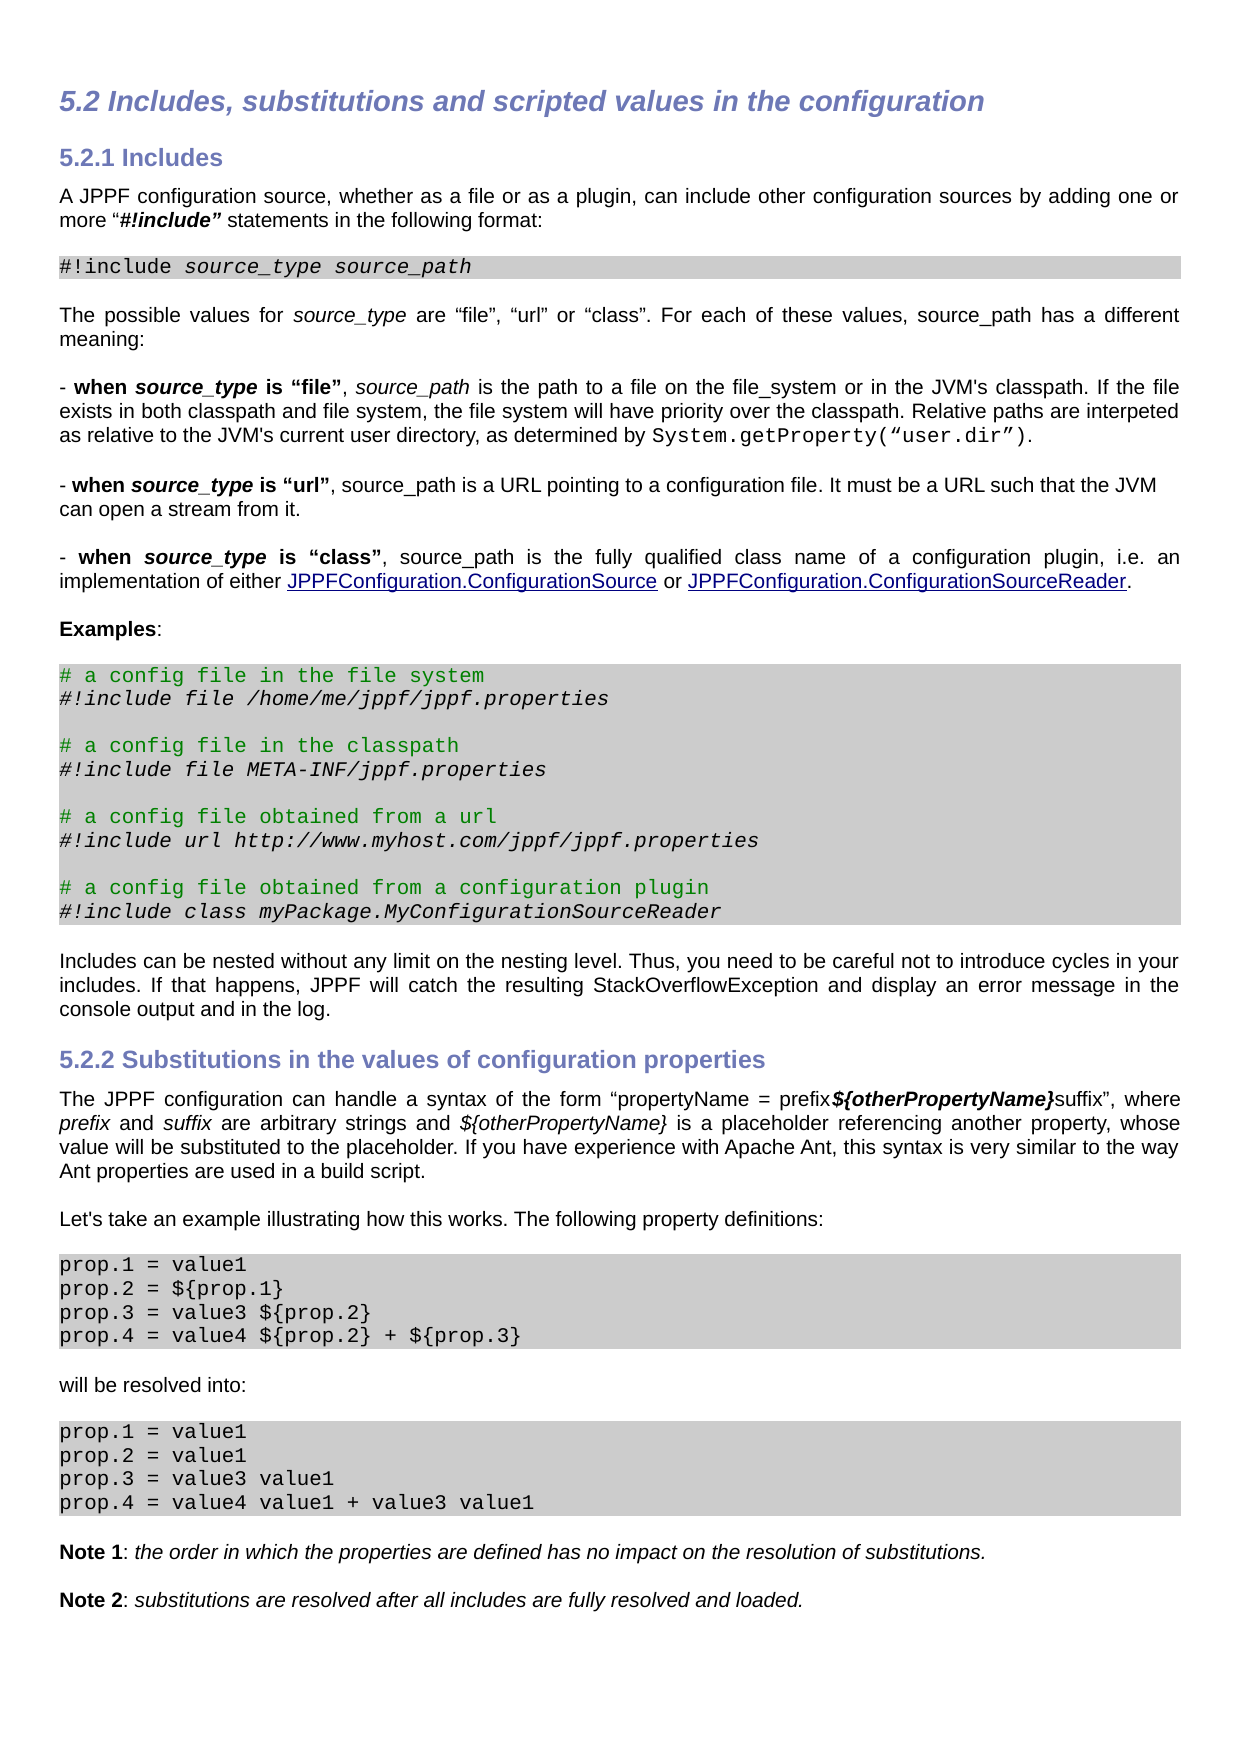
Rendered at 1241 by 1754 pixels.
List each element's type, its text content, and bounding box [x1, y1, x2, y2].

text #!include class myPackage.MyConfigurationSourceReader [59, 901, 1181, 925]
text prop.2 = ${prop.1} [59, 1278, 1181, 1302]
text prop.2 = value1 [59, 1444, 1181, 1468]
text prop.4 = value4 ${prop.2} + ${prop.3} [59, 1325, 1181, 1349]
text #!include source_type source_path [59, 256, 1181, 279]
text prop.1 = value1 [59, 1254, 1181, 1278]
text # a config file in the classpath [59, 736, 1181, 759]
text Note 2: substitutions are resolved after all includes are fully resolved and loaded. [59, 1587, 1181, 1611]
text #!include file META-INF/jppf.properties [59, 759, 1181, 783]
subtitle Substitutions in the values of configuration properties [59, 1046, 1181, 1074]
subtitle Includes, substitutions and scripted values in the configuration [59, 84, 1181, 118]
text - when source_type is “file”, source_path is the path to a file on the file_system or in the JVM's classpath. If the file exists in both classpath and file system, the file system will have priority over the classpath. Relative paths are interpeted as relative to the JVM's current user directory, as determined by System.getProperty(“user.dir”). [59, 375, 1181, 449]
text prop.4 = value4 value1 + value3 value1 [59, 1492, 1181, 1516]
text prop.3 = value3 ${prop.2} [59, 1302, 1181, 1325]
text prop.3 = value3 value1 [59, 1468, 1181, 1492]
text - when source_type is “class”, source_path is the fully qualified class name of a configuration plugin, i.e. an implementation of either JPPFConfiguration.ConfigurationSource or JPPFConfiguration.ConfigurationSourceReader. [59, 545, 1181, 593]
text The possible values for source_type are “file”, “url” or “class”. For each of these values, source_path has a different meaning: [59, 303, 1181, 351]
text Includes can be nested without any limit on the nesting level. Thus, you need to be careful not to introduce cycles in your includes. If that happens, JPPF will catch the resulting StackOverflowException and display an error message in the console output and in the log. [59, 949, 1181, 1021]
text - when source_type is “url”, source_path is a URL pointing to a configuration file. It must be a URL such that the JVM can open a stream from it. [59, 473, 1181, 521]
text The JPPF configuration can handle a syntax of the form “propertyName = prefix${otherPropertyName}suffix”, where prefix and suffix are arbitrary strings and ${otherPropertyName} is a placeholder referencing another property, whose value will be substituted to the placeholder. If you have experience with Apache Ant, this syntax is very similar to the way Ant properties are used in a build script. [59, 1087, 1181, 1183]
text # a config file obtained from a url [59, 806, 1181, 830]
text A JPPF configuration source, whether as a file or as a plugin, can include other configuration sources by adding one or more “#!include” statements in the following format: [59, 184, 1181, 232]
subtitle Includes [59, 143, 1181, 171]
text #!include url http://www.myhost.com/jppf/jppf.properties [59, 830, 1181, 854]
text Examples: [59, 617, 1181, 641]
text # a config file obtained from a configuration plugin [59, 877, 1181, 901]
text # a config file in the file system [59, 664, 1181, 688]
text will be resolved into: [59, 1373, 1181, 1397]
text Note 1: the order in which the properties are defined has no impact on the resolution of substitutions. [59, 1539, 1181, 1563]
text Let's take an example illustrating how this works. The following property definitions: [59, 1207, 1181, 1231]
text #!include file /home/me/jppf/jppf.properties [59, 688, 1181, 712]
text prop.1 = value1 [59, 1421, 1181, 1444]
